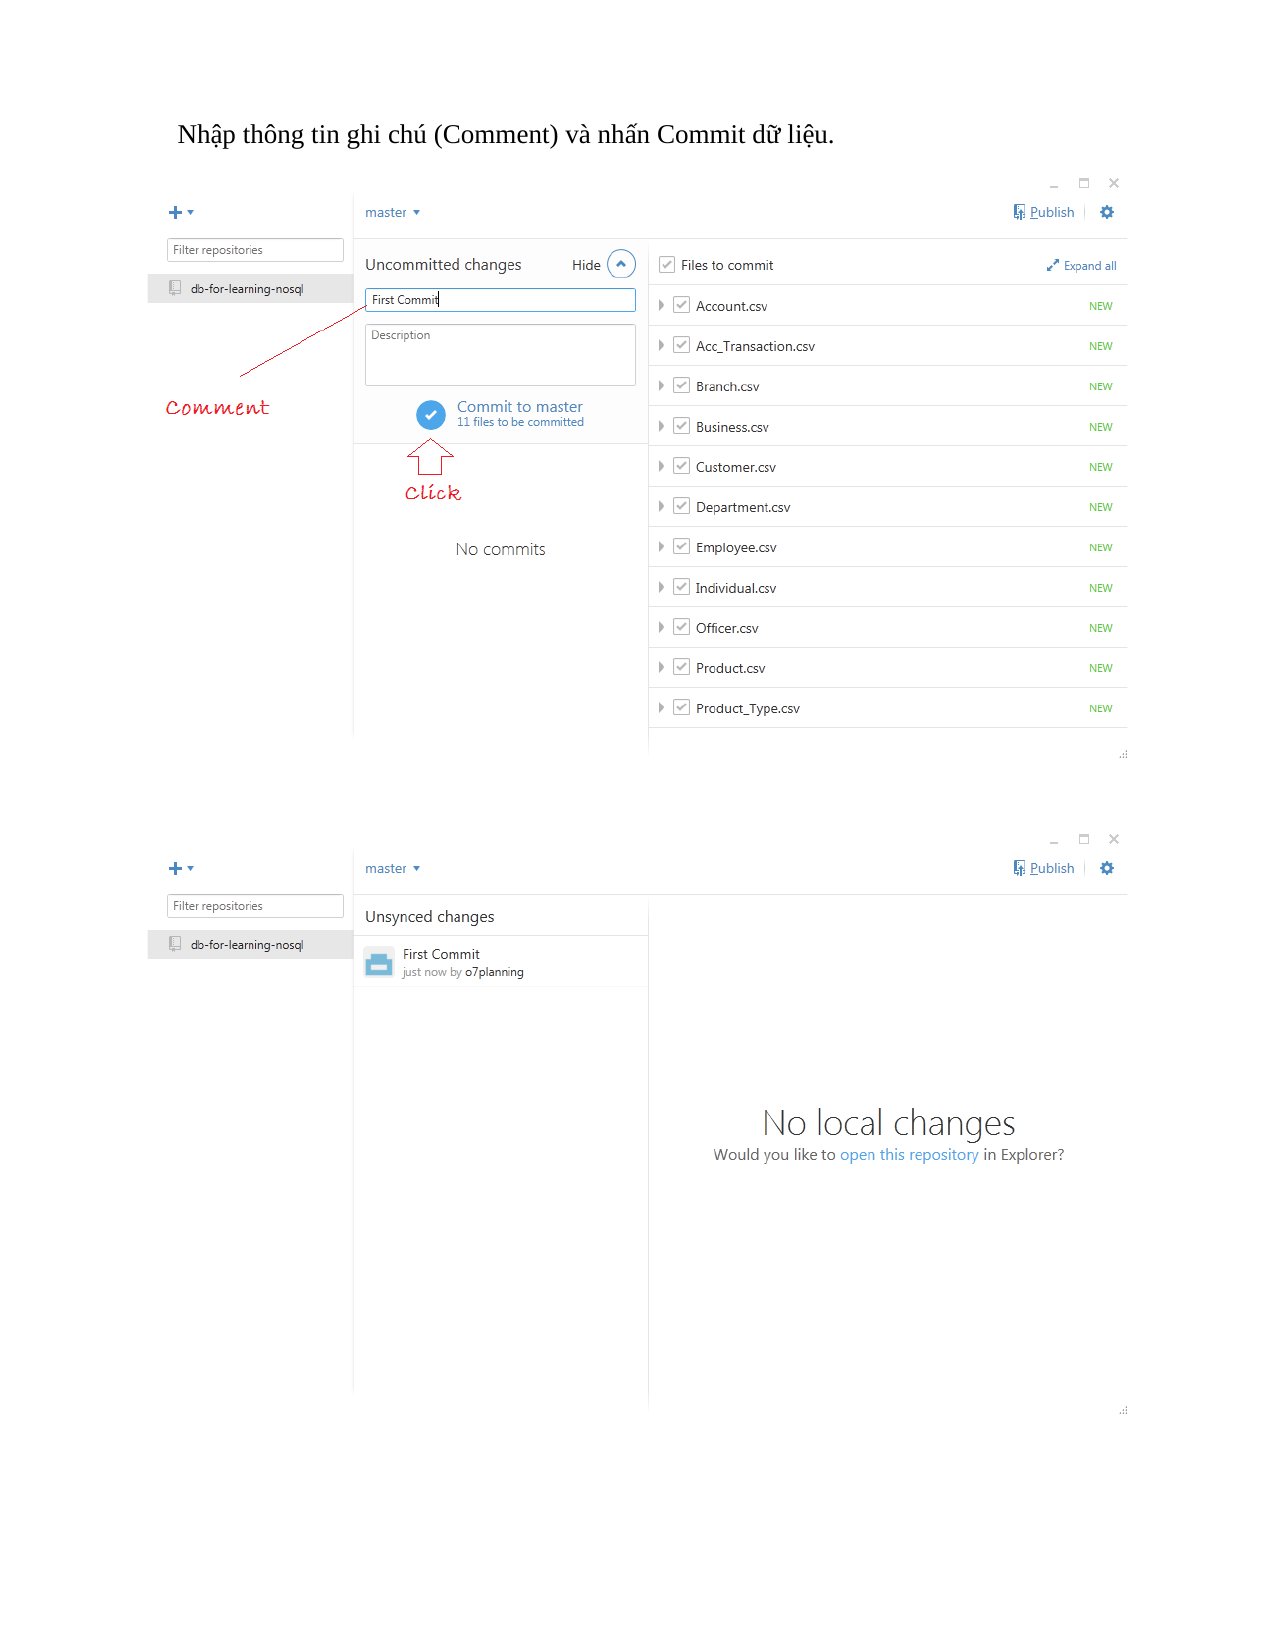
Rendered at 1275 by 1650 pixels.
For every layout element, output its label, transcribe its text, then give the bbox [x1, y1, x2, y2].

picture [147, 826, 1128, 1415]
picture [147, 170, 1128, 759]
list Nhập thông tin ghi chú (Comment) và nhấn Commit dữ liệu. [177, 118, 1157, 149]
